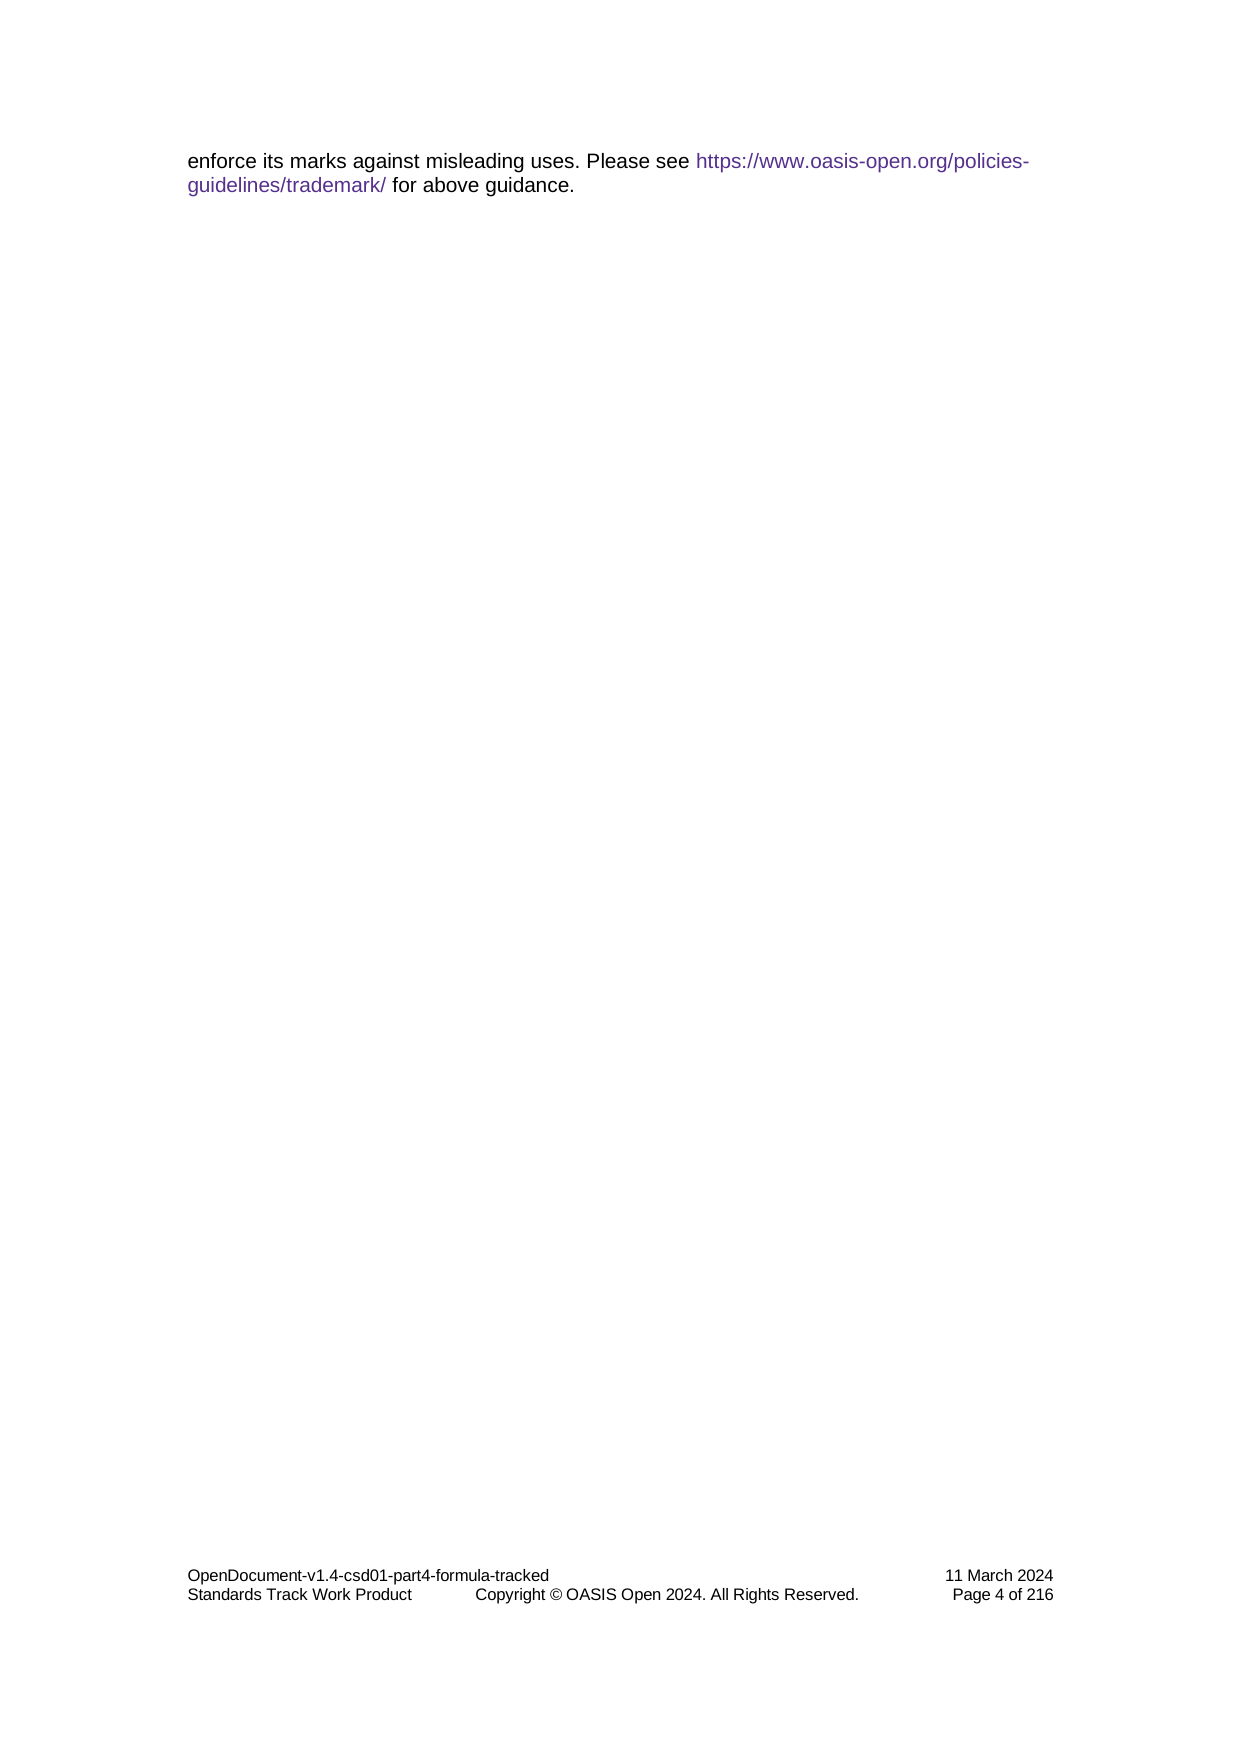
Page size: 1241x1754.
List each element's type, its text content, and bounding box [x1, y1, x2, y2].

text enforce its marks against misleading uses. Please see https://www.oasis-open.org/policies-guidelines/trademark/ for above guidance. [187, 150, 1053, 197]
